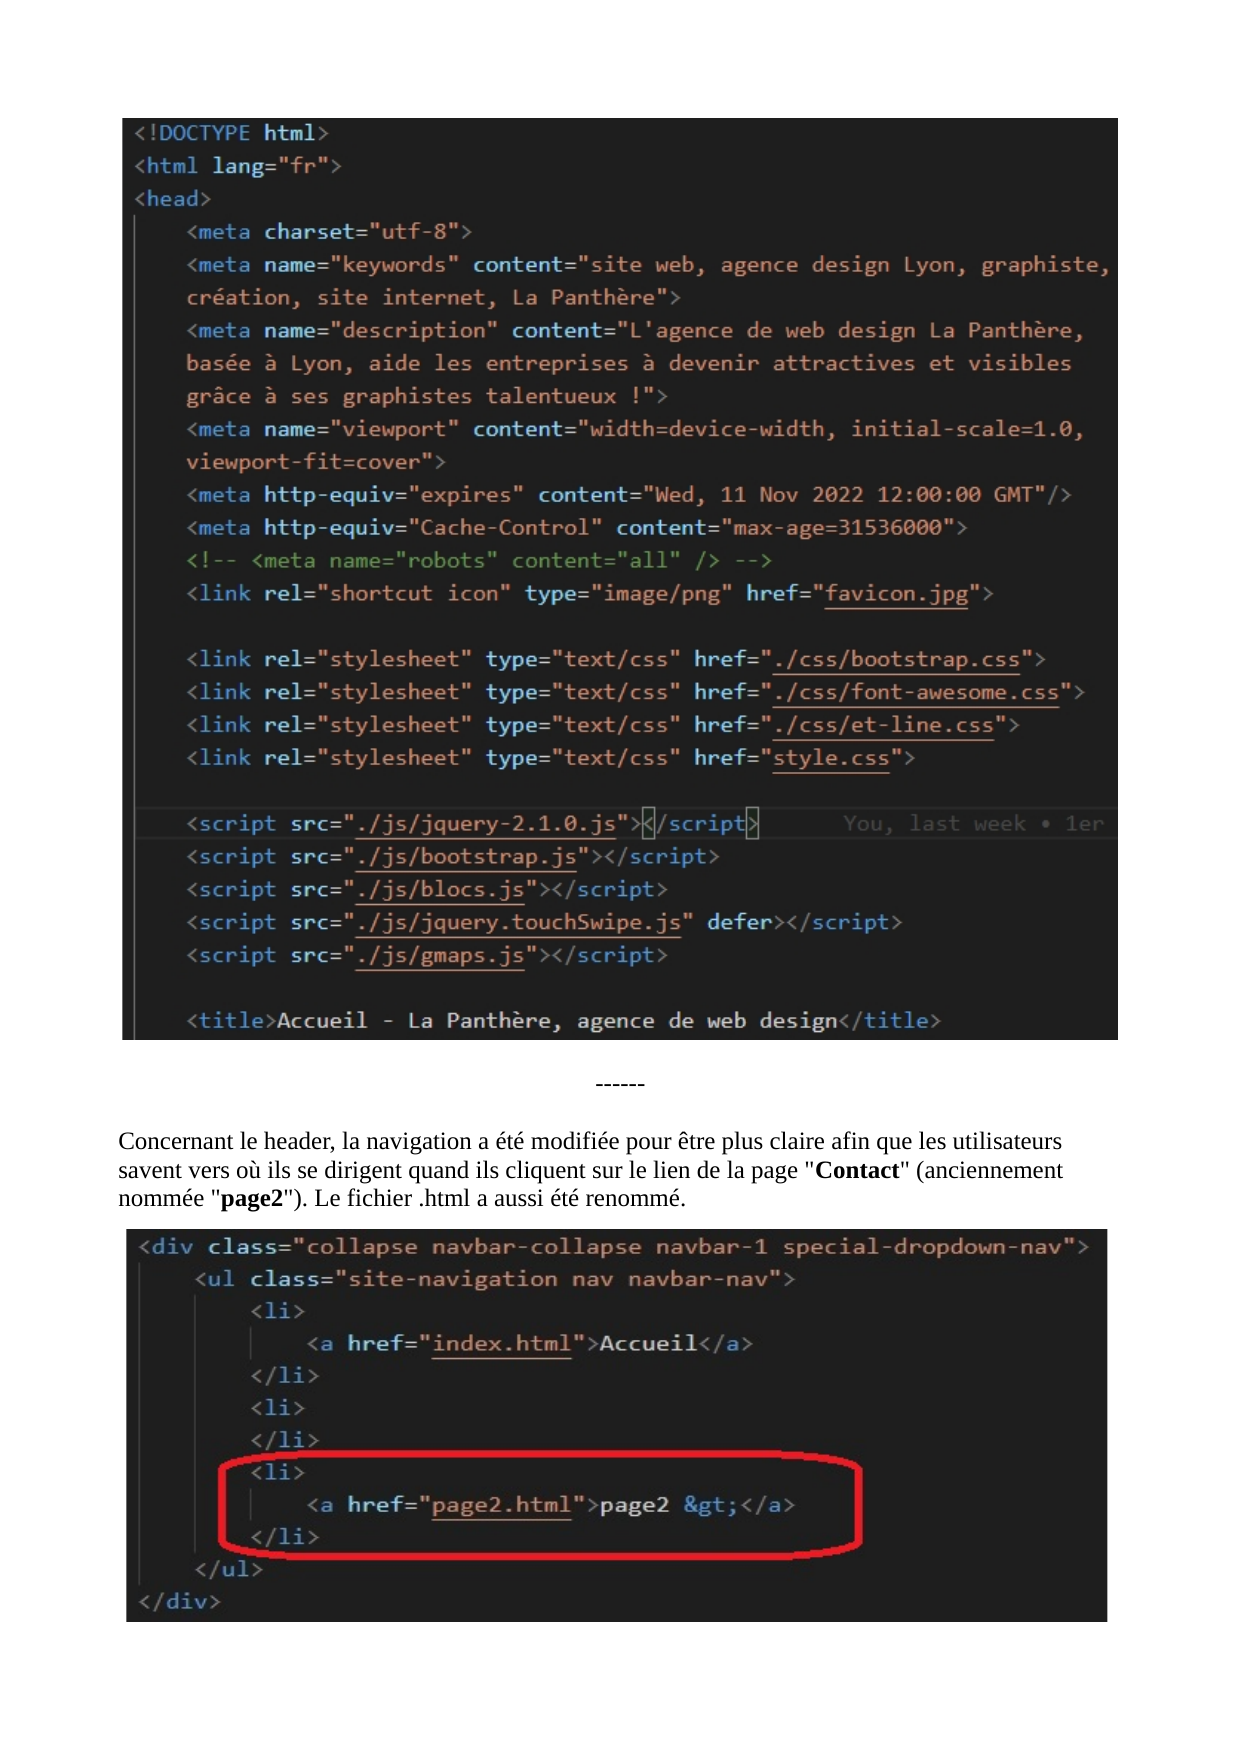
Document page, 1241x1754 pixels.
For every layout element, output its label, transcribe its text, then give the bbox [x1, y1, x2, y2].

text ------ [118, 1068, 1122, 1097]
picture [126, 1229, 1108, 1622]
picture [122, 118, 1118, 1040]
text Concernant le header, la navigation a été modifiée pour être plus claire afin que les utilisateurs savent vers où ils se dirigent quand ils cliquent sur le lien de la page "Contact" (anciennement nommée "page2"). Le fichier .html a aussi été renommé. [118, 1126, 1122, 1212]
